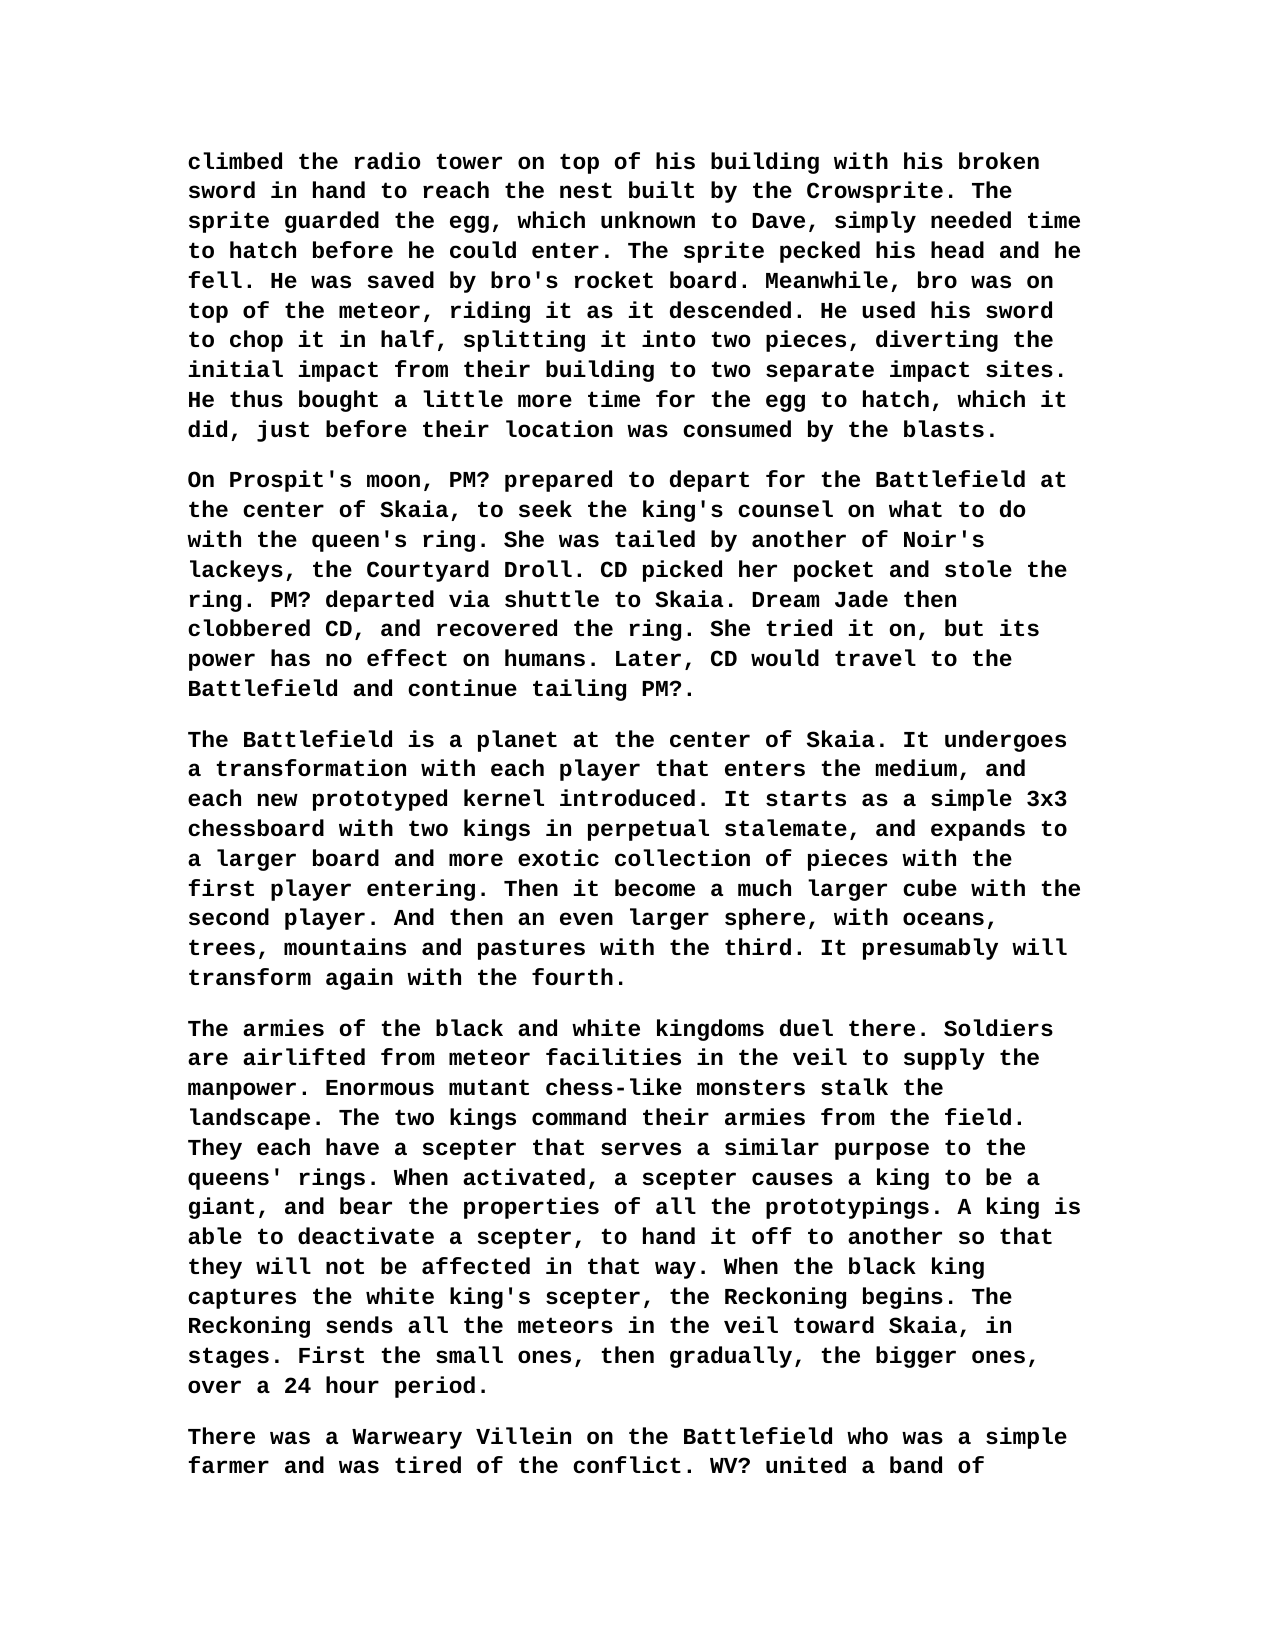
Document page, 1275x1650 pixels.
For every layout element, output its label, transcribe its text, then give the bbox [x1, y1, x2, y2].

text On Prospit's moon, PM? prepared to depart for the Battlefield at the center of Skaia, to seek the king's counsel on what to do with the queen's ring. She was tailed by another of Noir's lackeys, the Courtyard Droll. CD picked her pocket and stole the ring. PM? departed via shuttle to Skaia. Dream Jade then clobbered CD, and recovered the ring. She tried it on, but its power has no effect on humans. Later, CD would travel to the Battlefield and continue tailing PM?. [187, 469, 1087, 703]
text There was a Warweary Villein on the Battlefield who was a simple farmer and was tired of the conflict. WV? united a band of [187, 1425, 1087, 1481]
text climbed the radio tower on top of his building with his broken sword in hand to reach the nest built by the Crowsprite. The sprite guarded the egg, which unknown to Dave, simply needed time to hatch before he could enter. The sprite pecked his head and he fell. He was saved by bro's rocket board. Meanwhile, bro was on top of the meteor, riding it as it descended. He used his sword to chop it in half, splitting it into two pieces, diverting the initial impact from their building to two separate impact sites. He thus bought a little more time for the egg to hatch, which it did, just before their location was consumed by the blasts. [187, 150, 1087, 444]
text The Battlefield is a planet at the center of Skaia. It undergoes a transformation with each player that enters the medium, and each new prototyped kernel introduced. It starts as a simple 3x3 chessboard with two kings in perpetual stalemate, and expands to a larger board and more exotic collection of pieces with the first player entering. Then it become a much larger cube with the second player. And then an even larger sphere, with oceans, trees, mountains and pastures with the third. It presumably will transform again with the fourth. [187, 728, 1087, 992]
text The armies of the black and white kingdoms duel there. Soldiers are airlifted from meteor facilities in the veil to supply the manpower. Enormous mutant chess-like monsters stalk the landscape. The two kings command their armies from the field. They each have a scepter that serves a similar purpose to the queens' rings. When activated, a scepter causes a king to be a giant, and bear the properties of all the prototypings. A king is able to deactivate a scepter, to hand it off to another so that they will not be affected in that way. When the black king captures the white king's scepter, the Reckoning begins. The Reckoning sends all the meteors in the veil toward Skaia, in stages. First the small ones, then gradually, the bigger ones, over a 24 hour period. [187, 1017, 1087, 1400]
